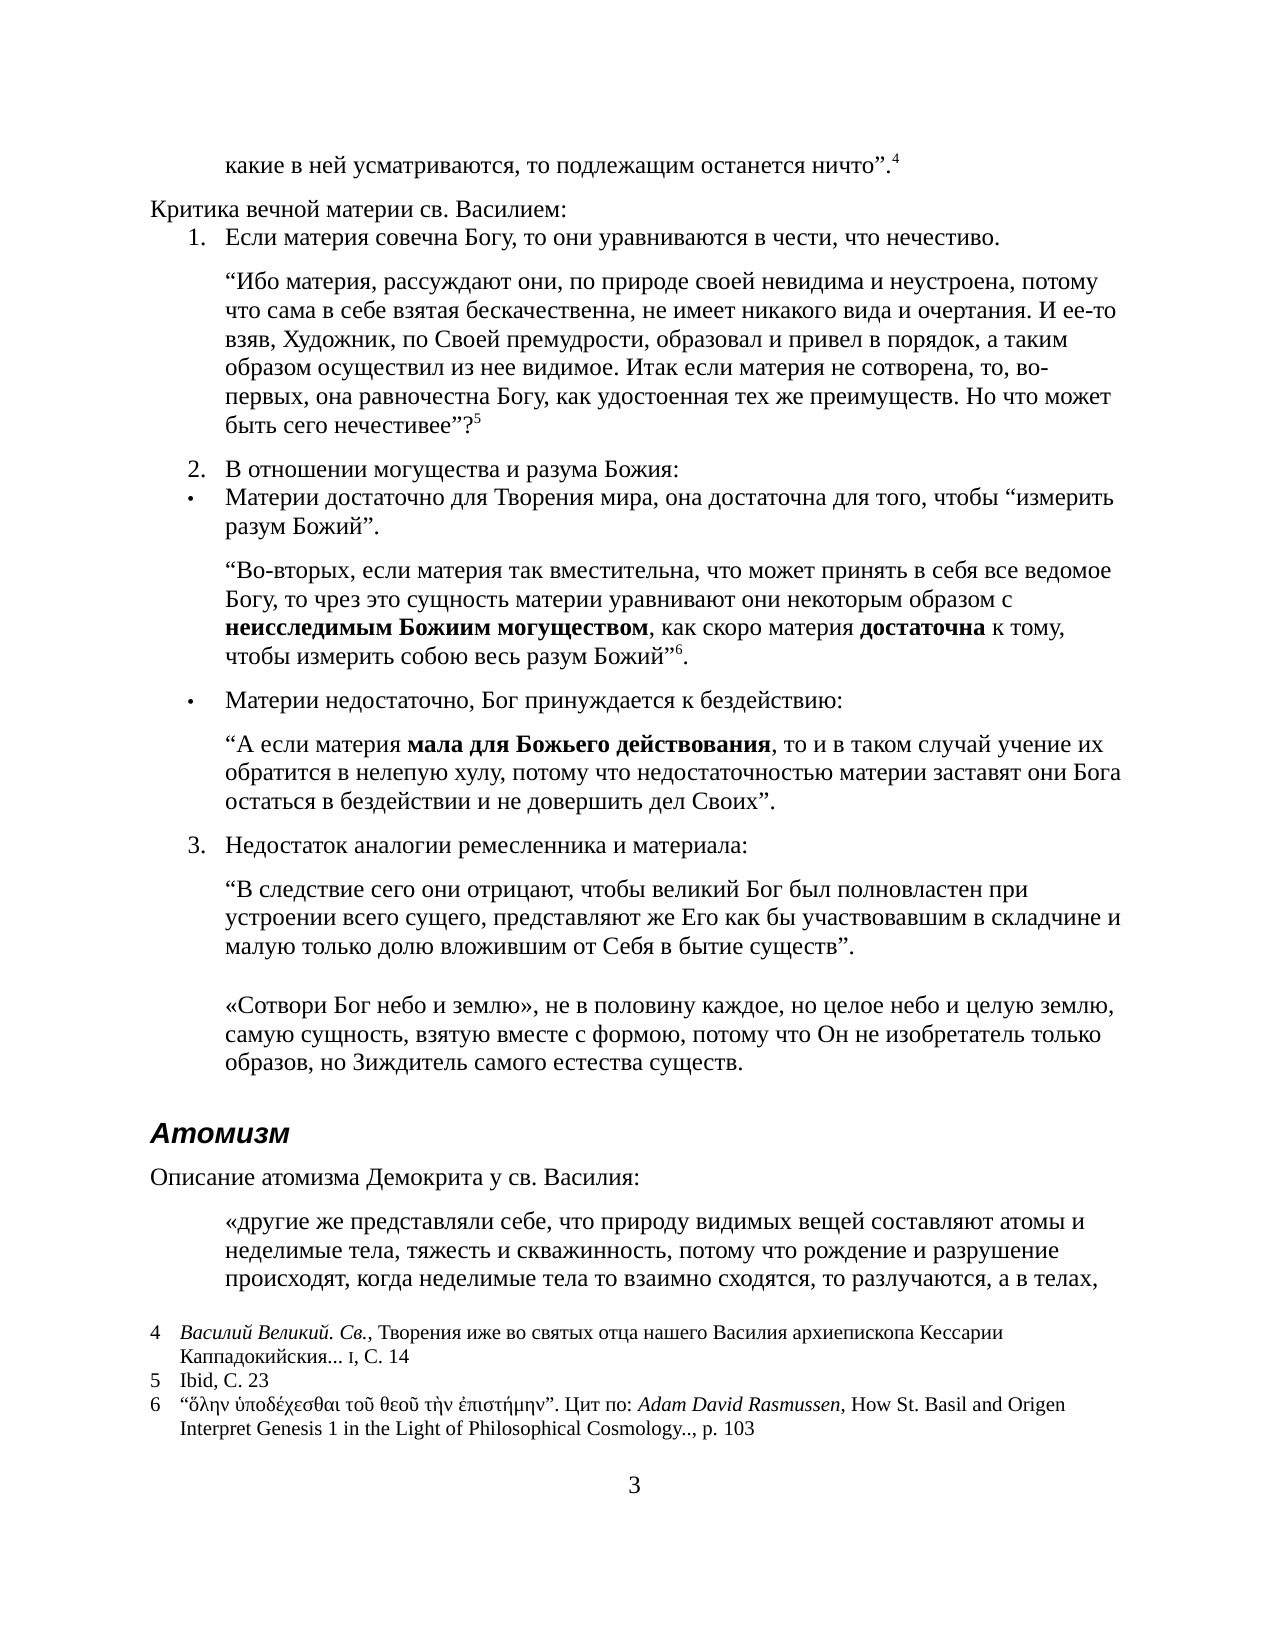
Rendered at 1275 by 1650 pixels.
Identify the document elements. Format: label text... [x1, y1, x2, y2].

text Критика вечной материи св. Василием: [150, 194, 1125, 222]
text «другие же представляли себе, что природу видимых вещей составляют атомы и неделимые тела, тяжесть и скважинность, потому что рождение и разрушение происходят, когда неделимые тела то взаимно сходятся, то разлучаются, а в телах, [225, 1206, 1125, 1292]
list Материи недостаточно, Бог принуждается к бездействию: [187, 685, 1125, 714]
text “В следствие сего они отрицают, чтобы великий Бог был полновластен при устроении всего сущего, представляют же Его как бы участвовавшим в складчине и малую только долю вложившим от Себя в бытие существ”. [225, 874, 1125, 960]
text “Во-вторых, если материя так вместительна, что может принять в себя все ведомое Богу, то чрез это сущность материи уравнивают они некоторым образом с неисследимым Божиим могуществом, как скоро материя достаточна к тому, чтобы измерить собою весь разум Божий”. [225, 555, 1125, 670]
text Описание атомизма Демокрита у св. Василия: [150, 1162, 1125, 1191]
text Ibid, С. 23 [150, 1368, 1125, 1392]
list Недостаток аналогии ремесленника и материала: [187, 830, 1125, 859]
subtitle Атомизм [150, 1116, 1125, 1150]
text “ὅλην ὑποδέχεσθαι τοῦ θεοῦ τὴν ἐπιστήμην”. Цит по: Adam David Rasmussen, How St. Basil and Origen Interpret Genesis 1 in the Light of Philosophical Cosmology.., p. 103 [150, 1392, 1125, 1440]
text Василий Великий. Св., Творения иже во святых отца нашего Василия архиепископа Кессарии Каппадокийския... i, С. 14 [150, 1320, 1125, 1368]
list В отношении могущества и разума Божия: [187, 454, 1125, 482]
list Материи достаточно для Творения мира, она достаточна для того, чтобы “измерить разум Божий”. [187, 482, 1125, 540]
list Если материя совечна Богу, то они уравниваются в чести, что нечестиво. [187, 222, 1125, 251]
text “А если материя мала для Божьего действования, то и в таком случай учение их обратится в нелепую хулу, потому что недостаточностью материи заставят они Бога остаться в бездействии и не довершить дел Своих”. [225, 729, 1125, 815]
text «Сотвори Бог небо и землю», не в половину каждое, но целое небо и целую землю, самую сущность, взятую вместе с формою, потому что Он не изобретатель только образов, но Зиждитель самого естества существ. [225, 990, 1125, 1076]
text какие в ней усматриваются, то подлежащим останется ничто”. [225, 150, 1125, 179]
text “Ибо материя, рассуждают они, по природе своей невидима и неустроена, потому что сама в себе взятая бескачественна, не имеет никакого вида и очертания. И ее-то взяв, Художник, по Своей премудрости, образовал и привел в порядок, а таким образом осуществил из нее видимое. Итак если материя не сотворена, то, во-первых, она равночестна Богу, как удостоенная тех же преимуществ. Но что может быть сего нечестивее”? [225, 266, 1125, 439]
